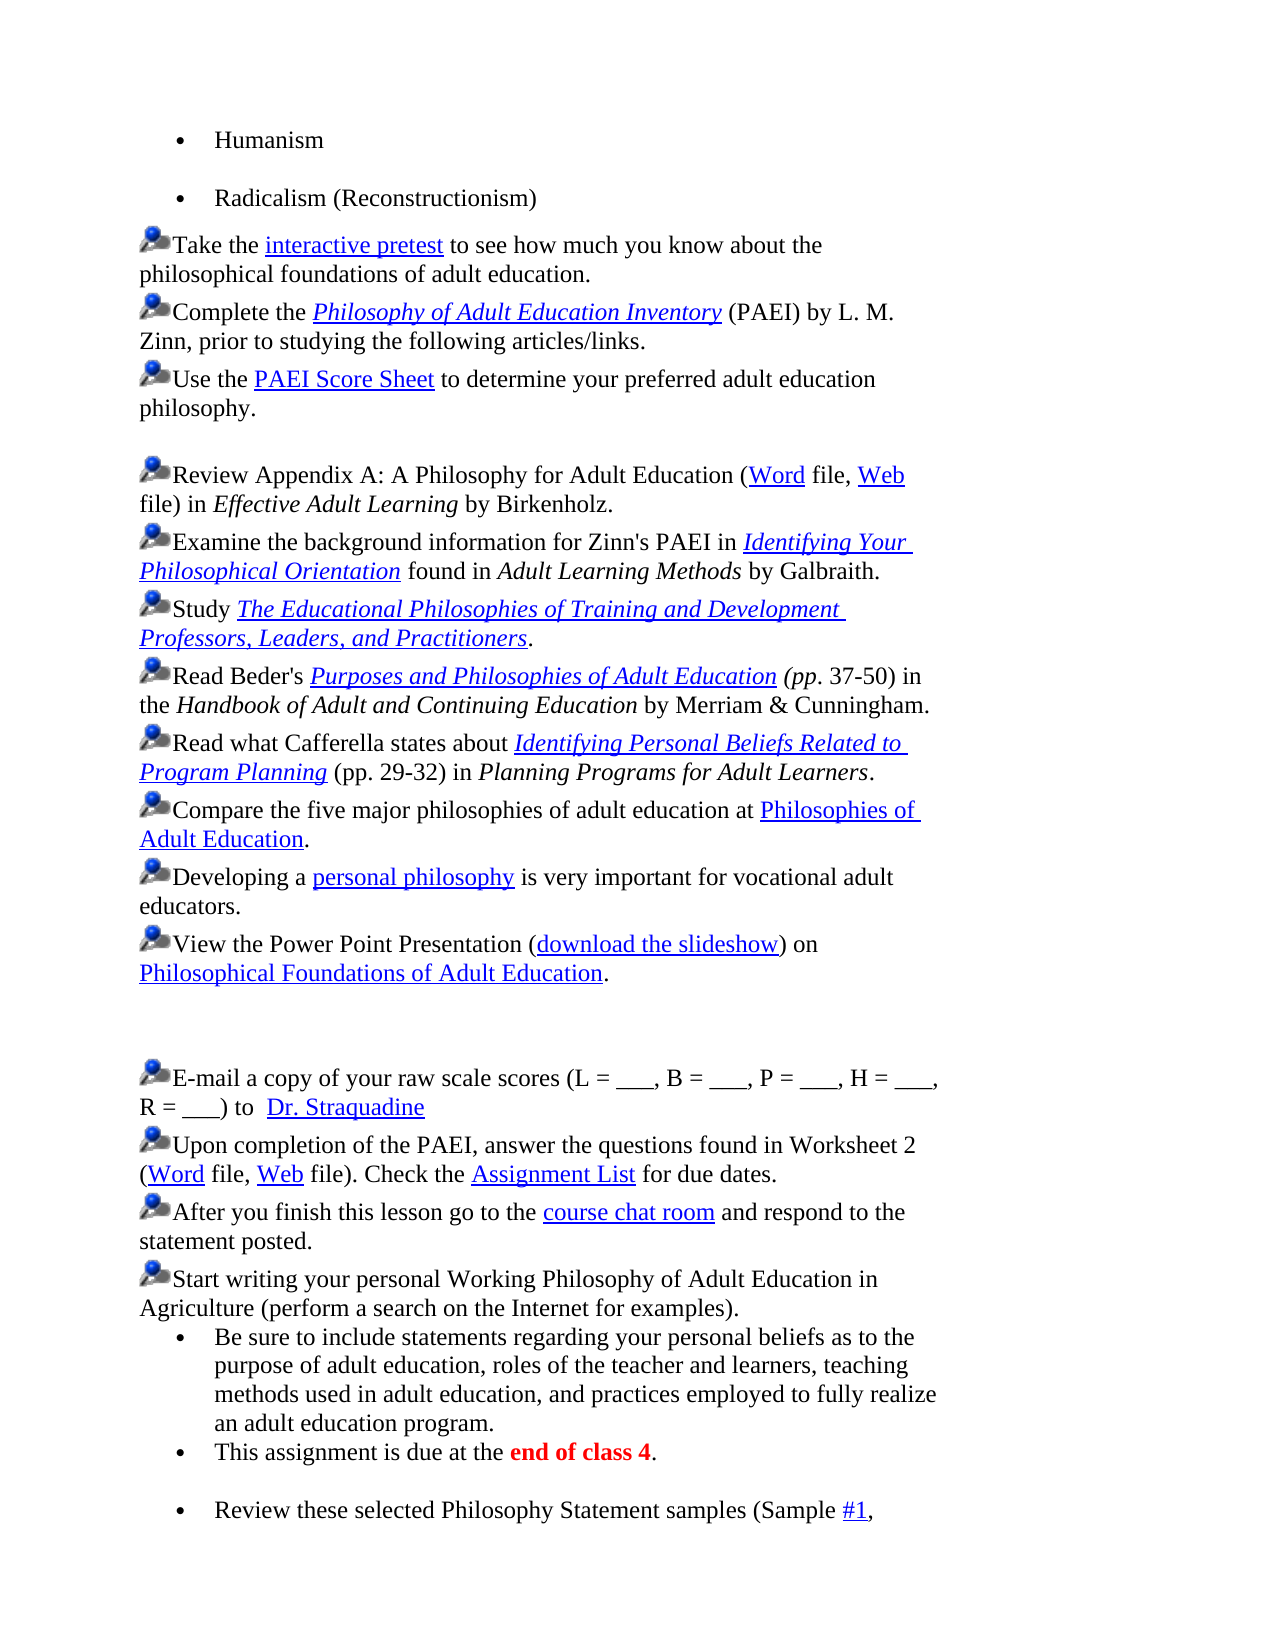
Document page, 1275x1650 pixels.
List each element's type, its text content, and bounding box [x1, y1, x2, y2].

table_header Determine your underlying beliefs about adult education. Develop a working philosophy of adult education through study of the philosophical tenets found in: Liberalism (Classical or Traditional) Behaviorism Progressivism Humanism Radicalism (Reconstructionism) [135, 120, 954, 216]
picture [139, 718, 172, 752]
picture [139, 517, 172, 551]
picture [139, 354, 172, 388]
picture [139, 651, 172, 685]
picture [139, 1121, 172, 1154]
picture [139, 1255, 172, 1288]
picture [139, 1054, 172, 1087]
picture [139, 220, 172, 254]
picture [139, 451, 172, 484]
picture [139, 287, 172, 321]
picture [139, 585, 172, 618]
table_cell E-mail a copy of your raw scale scores (L = ___, B = ___, P = ___, H = ___, R = ___) to Dr. Straquadine Upon completion of the PAEI, answer the questions found in Worksheet 2 (Word file, Web file). Check the Assignment List for due dates. After you finish this lesson go to the course chat room and respond to the statement posted. Start writing your personal Working Philosophy of Adult Education in Agriculture (perform a search on the Internet for examples). Be sure to include statements regarding your personal beliefs as to the purpose of adult education, roles of the teacher and learners, teaching methods used in adult education, and practices employed to fully realize an adult education program. This assignment is due at the end of class 4. Review these selected Philosophy Statement samples (Sample #1, [135, 1049, 954, 1528]
picture [139, 1188, 172, 1221]
table_cell Take the interactive pretest to see how much you know about the philosophical foundations of adult education. Complete the Philosophy of Adult Education Inventory (PAEI) by L. M. Zinn, prior to studying the following articles/links. Use the PAEI Score Sheet to determine your preferred adult education philosophy. Review Appendix A: A Philosophy for Adult Education (Word file, Web file) in Effective Adult Learning by Birkenholz. Examine the background information for Zinn's PAEI in Identifying Your Philosophical Orientation found in Adult Learning Methods by Galbraith. Study The Educational Philosophies of Training and Development Professors, Leaders, and Practitioners. Read Beder's Purposes and Philosophies of Adult Education (pp. 37-50) in the Handbook of Adult and Continuing Education by Merriam & Cunningham. Read what Cafferella states about Identifying Personal Beliefs Related to Program Planning (pp. 29-32) in Planning Programs for Adult Learners. Compare the five major philosophies of adult education at Philosophies of Adult Education. Developing a personal philosophy is very important for vocational adult educators. View the Power Point Presentation (download the slideshow) on Philosophical Foundations of Adult Education. [135, 216, 954, 1049]
picture [139, 785, 172, 819]
picture [139, 919, 172, 953]
picture [139, 852, 172, 886]
